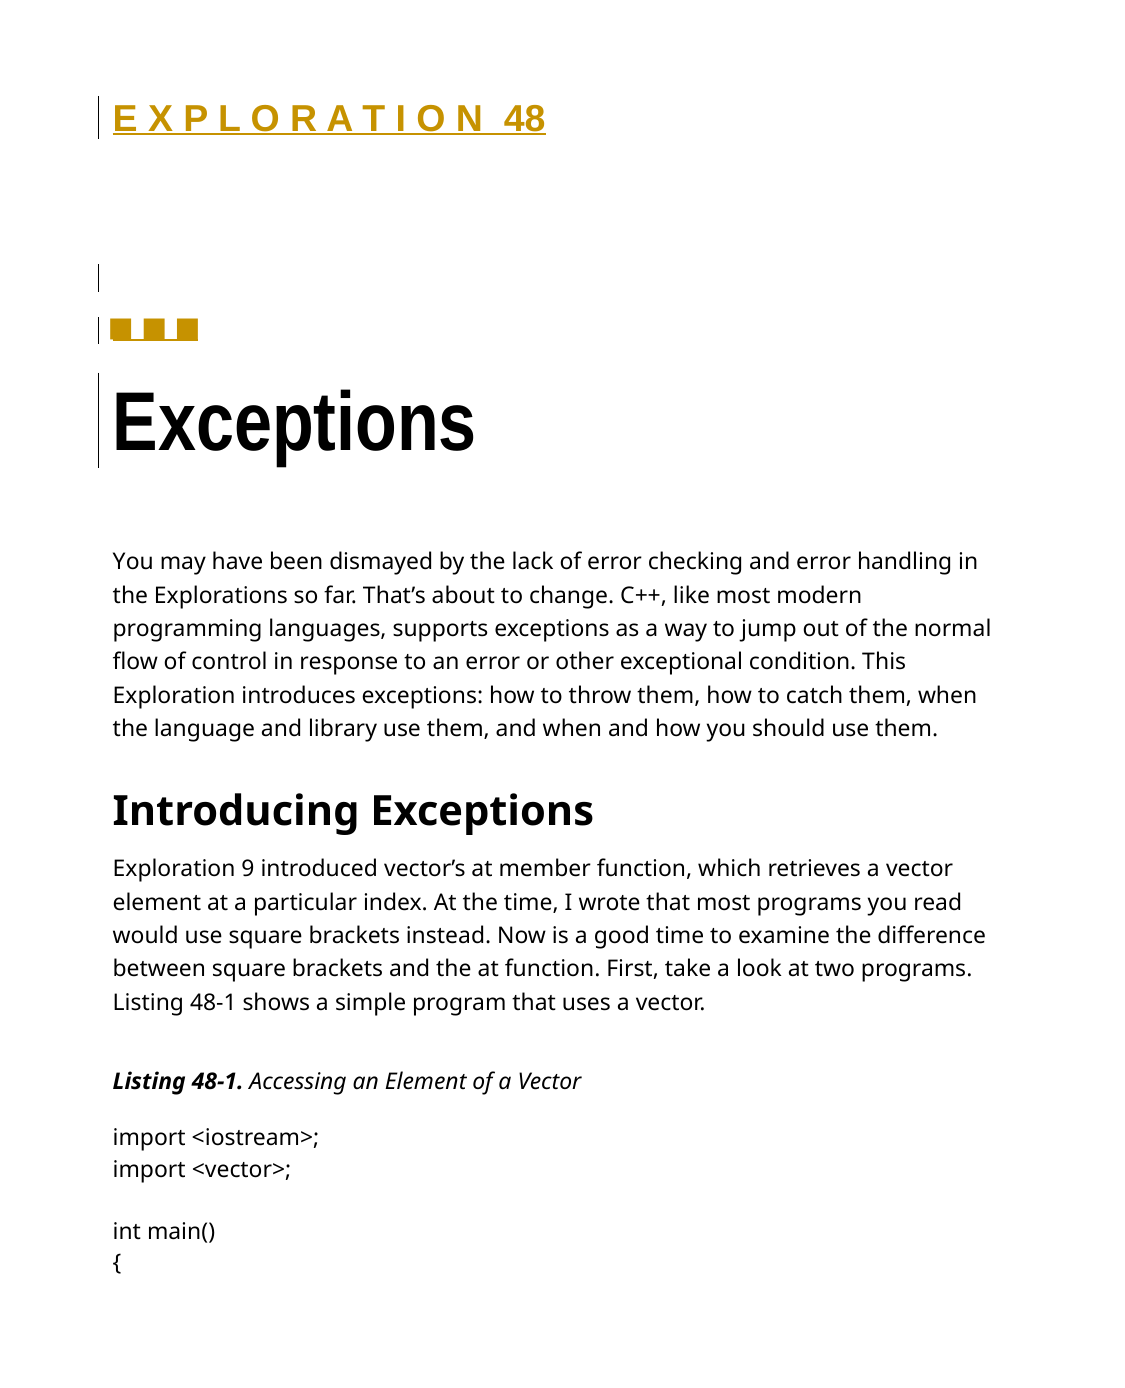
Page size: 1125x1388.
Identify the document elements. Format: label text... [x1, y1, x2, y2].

text import <vector>; [112, 1153, 1012, 1184]
text You may have been dismayed by the lack of error checking and error handling in the Explorations so far. That’s about to change. C++, like most modern programming languages, supports exceptions as a way to jump out of the normal flow of control in response to an error or other exceptional condition. This Exploration introduces exceptions: how to throw them, how to catch them, when the language and library use them, and when and how you should use them. [112, 543, 1012, 743]
subtitle Introducing Exceptions [112, 781, 1012, 837]
text import <iostream>; [112, 1121, 1012, 1153]
text { [112, 1246, 1012, 1278]
text  [112, 317, 1012, 344]
text int main() [112, 1215, 1012, 1246]
title Exceptions [112, 373, 1012, 468]
text Exploration 9 introduced vector’s at member function, which retrieves a vector element at a particular index. At the time, I wrote that most programs you read would use square brackets instead. Now is a good time to examine the difference between square brackets and the at function. First, take a look at two programs. Listing 48-1 shows a simple program that uses a vector. [112, 850, 1012, 1017]
text Listing 48-1. Accessing an Element of a Vector [112, 1064, 1012, 1096]
text E X P L O R A T I O N 48 [112, 96, 1012, 139]
